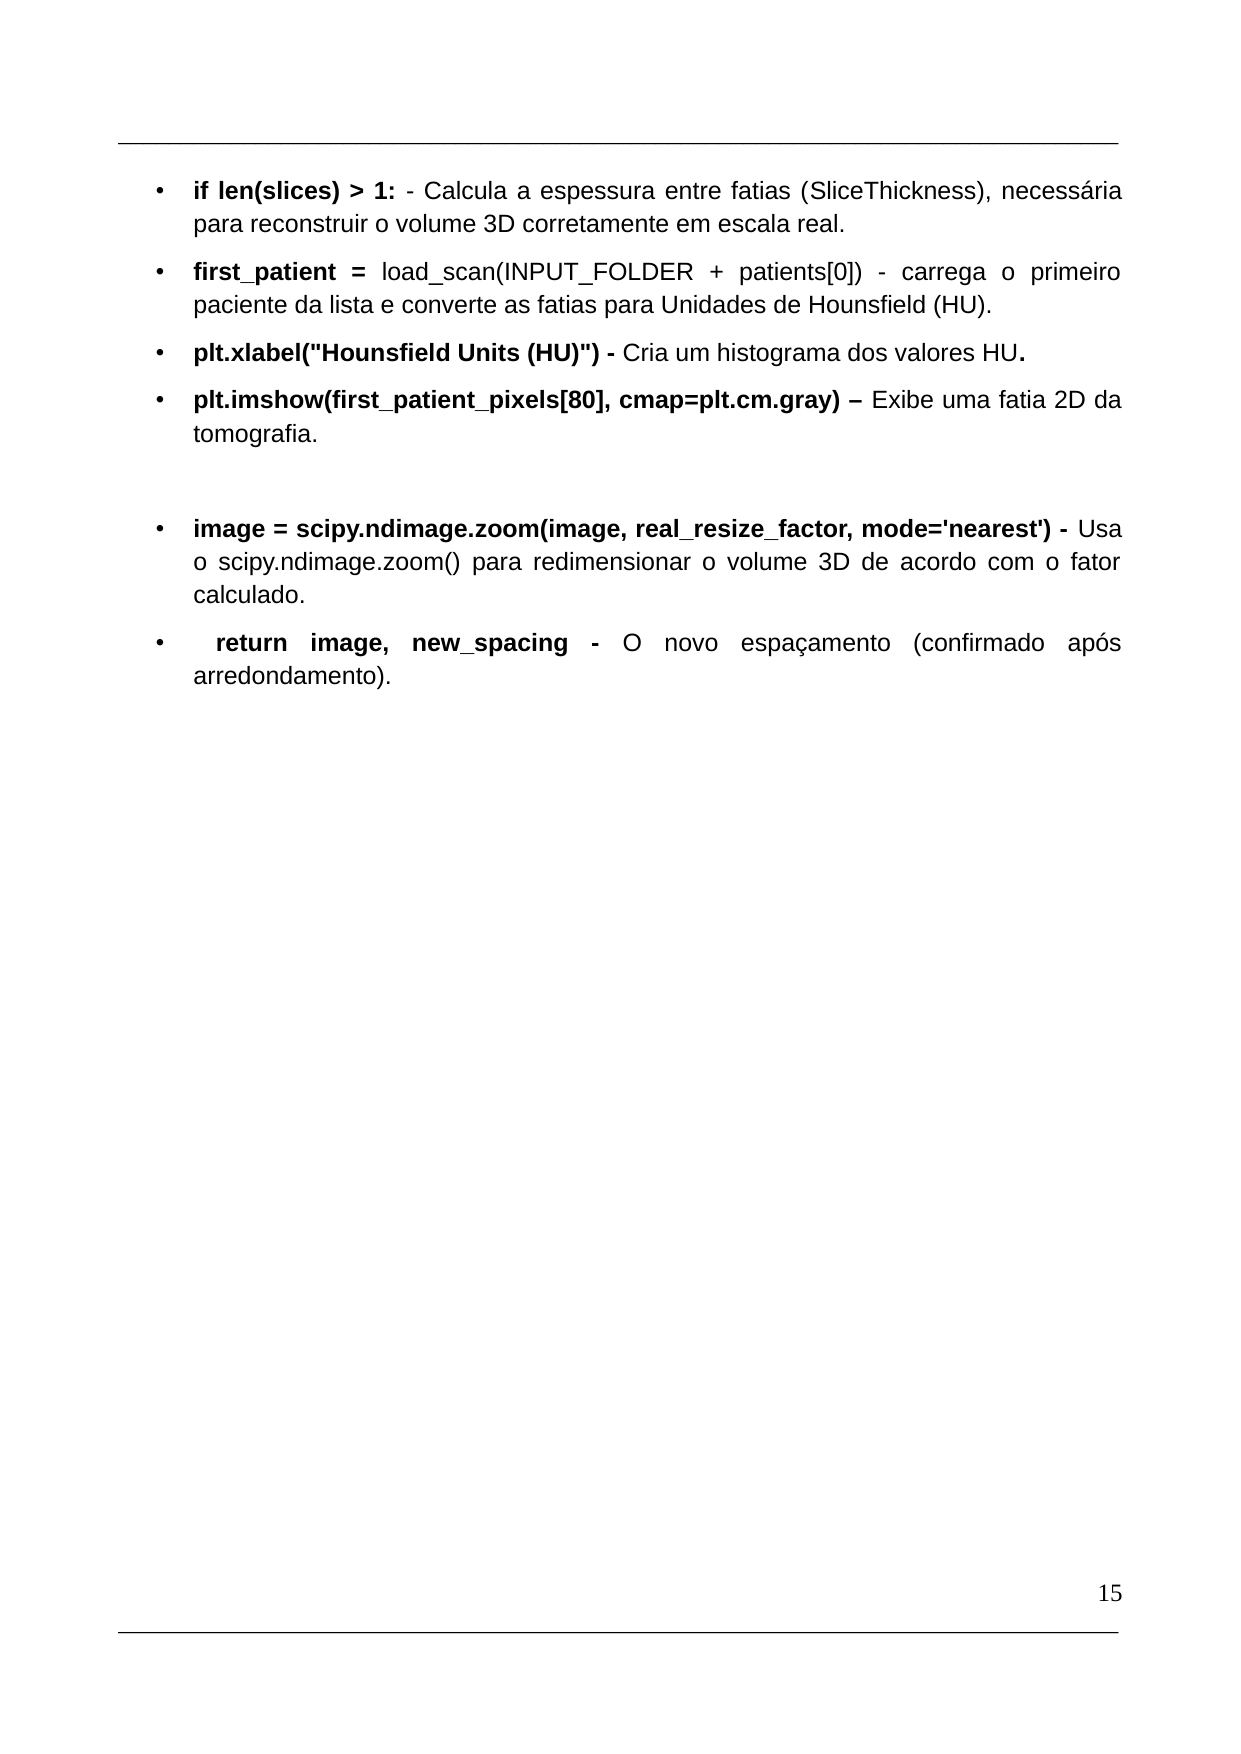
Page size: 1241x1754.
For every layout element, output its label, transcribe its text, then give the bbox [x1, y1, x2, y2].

list image = scipy.ndimage.zoom(image, real_resize_factor, mode='nearest') - Usa o scipy.ndimage.zoom() para redimensionar o volume 3D de acordo com o fator calculado. [156, 514, 1122, 609]
list plt.imshow(first_patient_pixels[80], cmap=plt.cm.gray) – Exibe uma fatia 2D da tomografia. [156, 386, 1122, 447]
list if len(slices) > 1: - Calcula a espessura entre fatias (SliceThickness), necessária para reconstruir o volume 3D corretamente em escala real. [156, 176, 1122, 238]
list first_patient = load_scan(INPUT_FOLDER + patients[0]) - carrega o primeiro paciente da lista e converte as fatias para Unidades de Hounsfield (HU). [156, 257, 1122, 319]
list plt.xlabel("Hounsfield Units (HU)") - Cria um histograma dos valores HU. [156, 338, 1122, 367]
list return image, new_spacing - O novo espaçamento (confirmado após arredondamento). [156, 628, 1122, 689]
